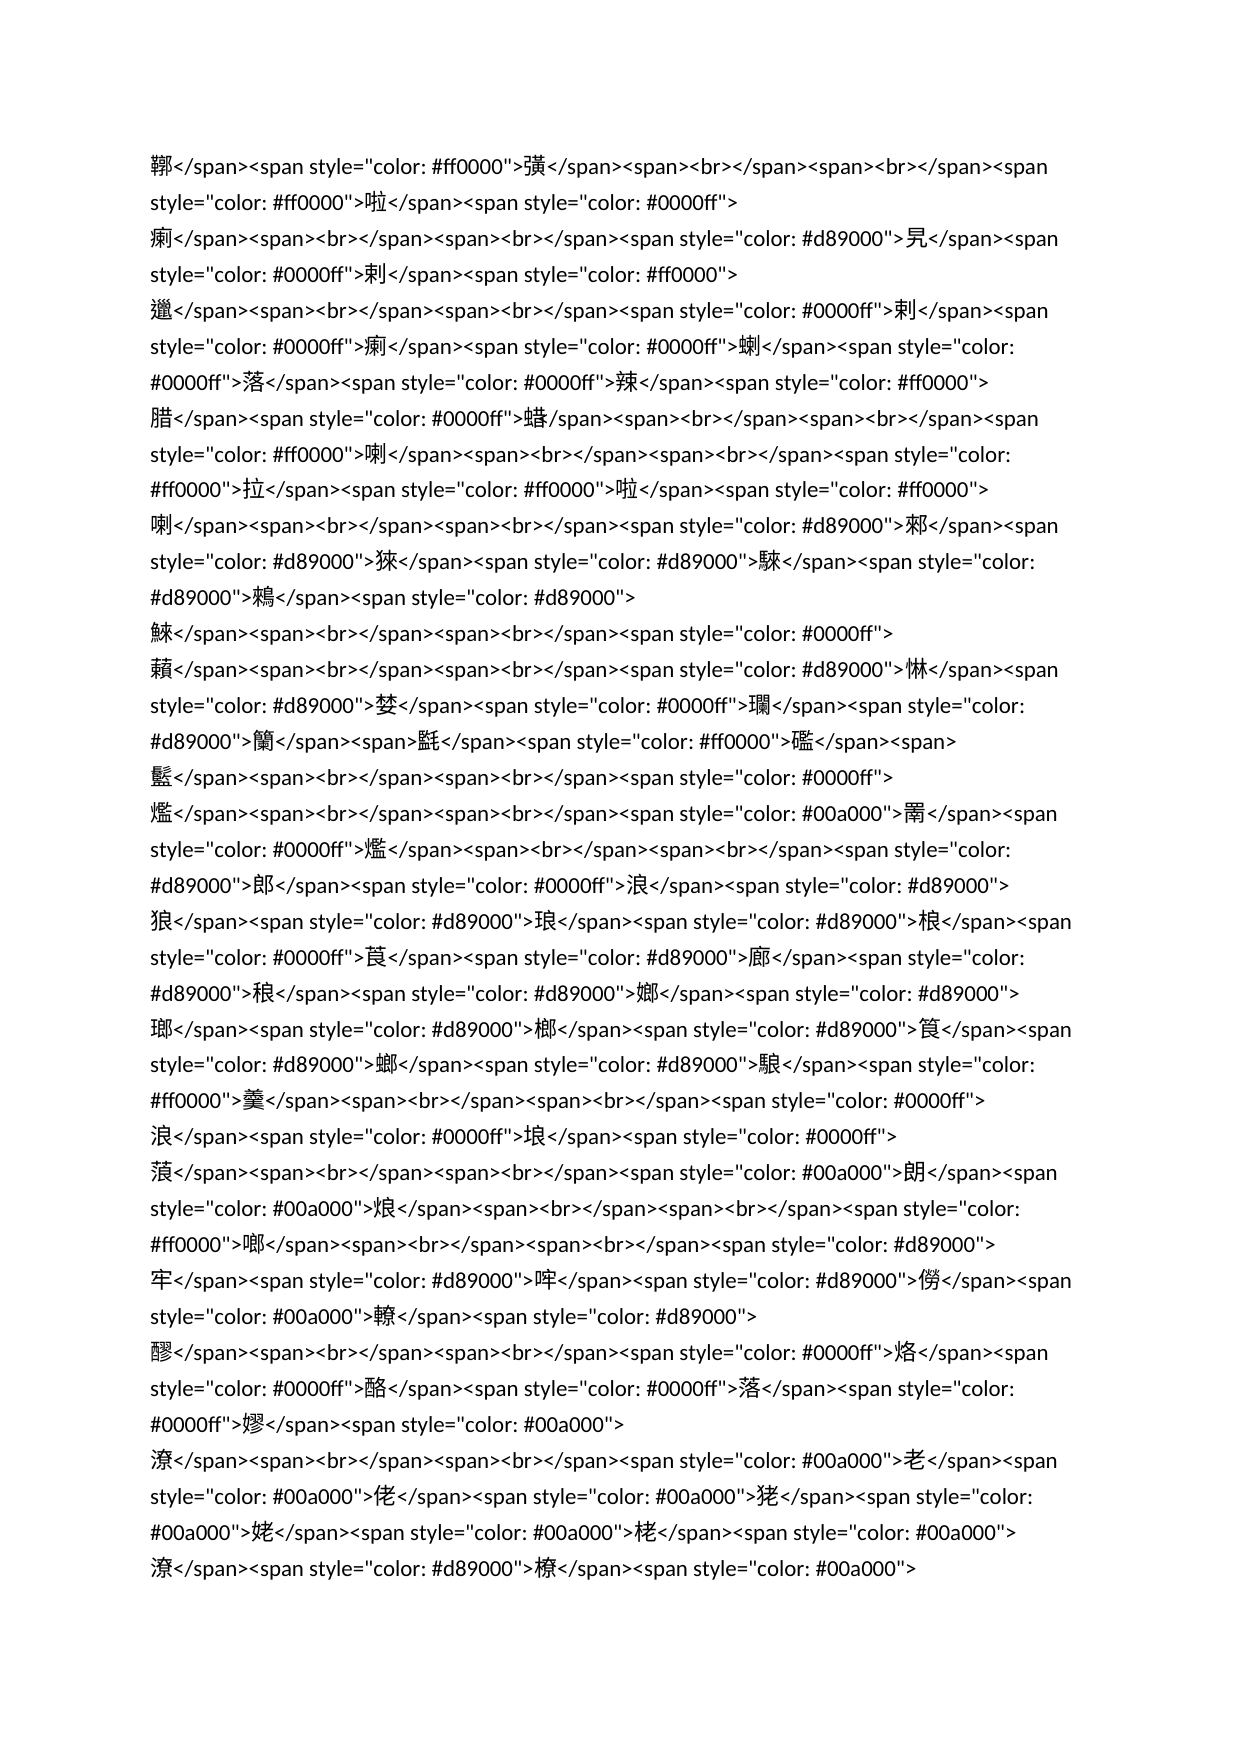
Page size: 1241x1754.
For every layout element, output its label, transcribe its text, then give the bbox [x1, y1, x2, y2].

text 鞹</span><span style="color: #ff0000">彉</span><span><br></span><span><br></span><span style="color: #ff0000">啦</span><span style="color: #0000ff">瘌</span><span><br></span><span><br></span><span style="color: #d89000">旯</span><span style="color: #0000ff">剌</span><span style="color: #ff0000">邋</span><span><br></span><span><br></span><span style="color: #0000ff">剌</span><span style="color: #0000ff">瘌</span><span style="color: #0000ff">蝲</span><span style="color: #0000ff">落</span><span style="color: #0000ff">辣</span><span style="color: #ff0000">腊</span><span style="color: #0000ff">蜡</span><span><br></span><span><br></span><span style="color: #ff0000">喇</span><span><br></span><span><br></span><span style="color: #ff0000">拉</span><span style="color: #ff0000">啦</span><span style="color: #ff0000">喇</span><span><br></span><span><br></span><span style="color: #d89000">郲</span><span style="color: #d89000">猍</span><span style="color: #d89000">騋</span><span style="color: #d89000">鶆</span><span style="color: #d89000">鯠</span><span><br></span><span><br></span><span style="color: #0000ff">藾</span><span><br></span><span><br></span><span style="color: #d89000">惏</span><span style="color: #d89000">婪</span><span style="color: #0000ff">瓓</span><span style="color: #d89000">籣</span><span>㲯</span><span style="color: #ff0000">礛</span><span>䰐</span><span><br></span><span><br></span><span style="color: #0000ff">爁</span><span><br></span><span><br></span><span style="color: #00a000">罱</span><span style="color: #0000ff">爁</span><span><br></span><span><br></span><span style="color: #d89000">郎</span><span style="color: #0000ff">浪</span><span style="color: #d89000">狼</span><span style="color: #d89000">琅</span><span style="color: #d89000">桹</span><span style="color: #0000ff">莨</span><span style="color: #d89000">廊</span><span style="color: #d89000">稂</span><span style="color: #d89000">嫏</span><span style="color: #d89000">瑯</span><span style="color: #d89000">榔</span><span style="color: #d89000">筤</span><span style="color: #d89000">螂</span><span style="color: #d89000">駺</span><span style="color: #ff0000">羹</span><span><br></span><span><br></span><span style="color: #0000ff">浪</span><span style="color: #0000ff">埌</span><span style="color: #0000ff">蒗</span><span><br></span><span><br></span><span style="color: #00a000">朗</span><span style="color: #00a000">烺</span><span><br></span><span><br></span><span style="color: #ff0000">啷</span><span><br></span><span><br></span><span style="color: #d89000">牢</span><span style="color: #d89000">哰</span><span style="color: #d89000">僗</span><span style="color: #00a000">轑</span><span style="color: #d89000">醪</span><span><br></span><span><br></span><span style="color: #0000ff">烙</span><span style="color: #0000ff">酪</span><span style="color: #0000ff">落</span><span style="color: #0000ff">嫪</span><span style="color: #00a000">潦</span><span><br></span><span><br></span><span style="color: #00a000">老</span><span style="color: #00a000">佬</span><span style="color: #00a000">狫</span><span style="color: #00a000">姥</span><span style="color: #00a000">栳</span><span style="color: #00a000">潦</span><span style="color: #d89000">橑</span><span style="color: #00a000"> [150, 150, 1090, 1583]
